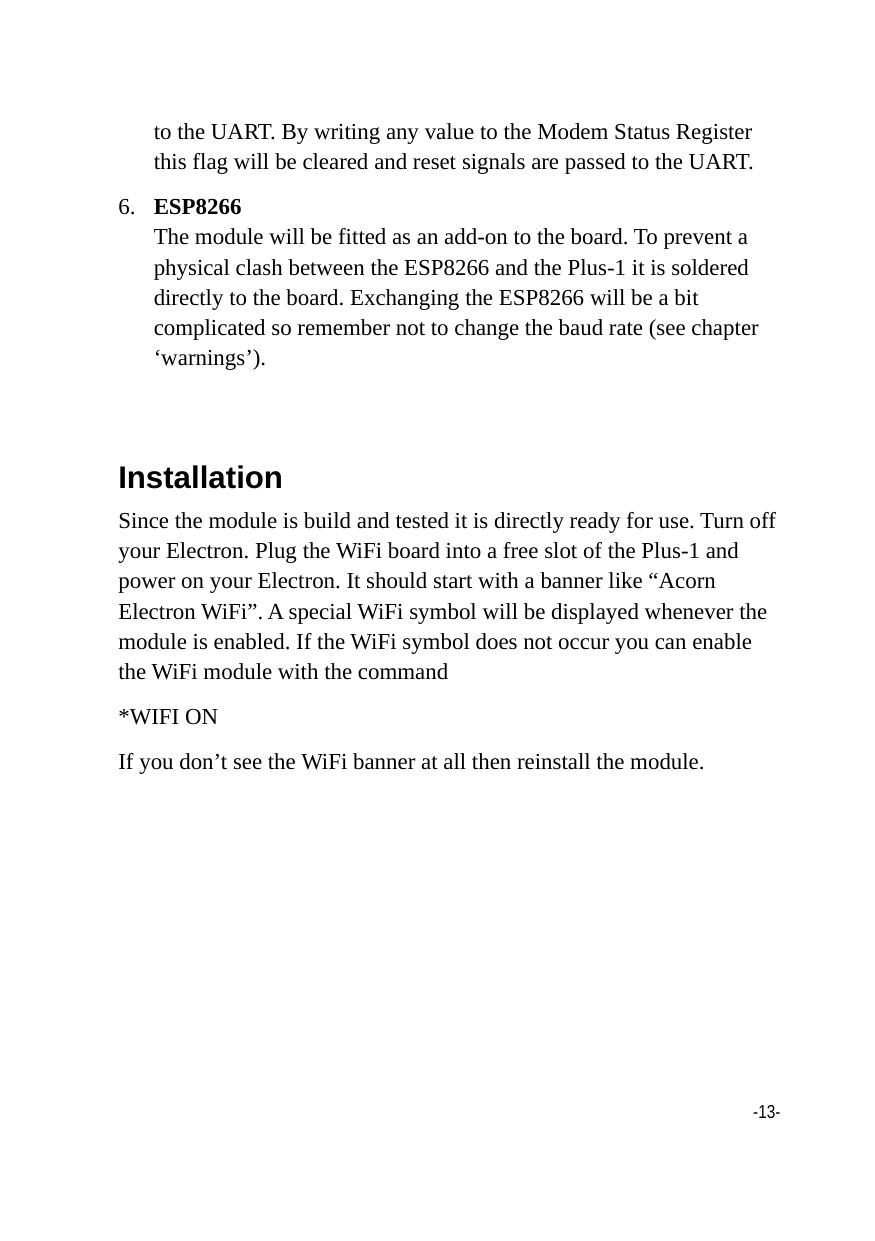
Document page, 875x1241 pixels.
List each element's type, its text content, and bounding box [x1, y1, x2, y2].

text Since the module is build and tested it is directly ready for use. Turn off your Electron. Plug the WiFi board into a free slot of the Plus-1 and power on your Electron. It should start with a banner like “Acorn Electron WiFi”. A special WiFi symbol will be displayed whenever the module is enabled. If the WiFi symbol does not occur you can enable the WiFi module with the command [118, 507, 780, 684]
subtitle Installation [118, 459, 780, 495]
text *WIFI ON [118, 703, 780, 729]
list ESP8266 The module will be fitted as an add-on to the board. To prevent a physical clash between the ESP8266 and the Plus-1 it is soldered directly to the board. Exchanging the ESP8266 will be a bit complicated so remember not to change the baud rate (see chapter ‘warnings’). [118, 193, 780, 371]
list to the UART. By writing any value to the Modem Status Register this flag will be cleared and reset signals are passed to the UART. [118, 118, 780, 175]
text If you don’t see the WiFi banner at all then reinstall the module. [118, 748, 780, 774]
